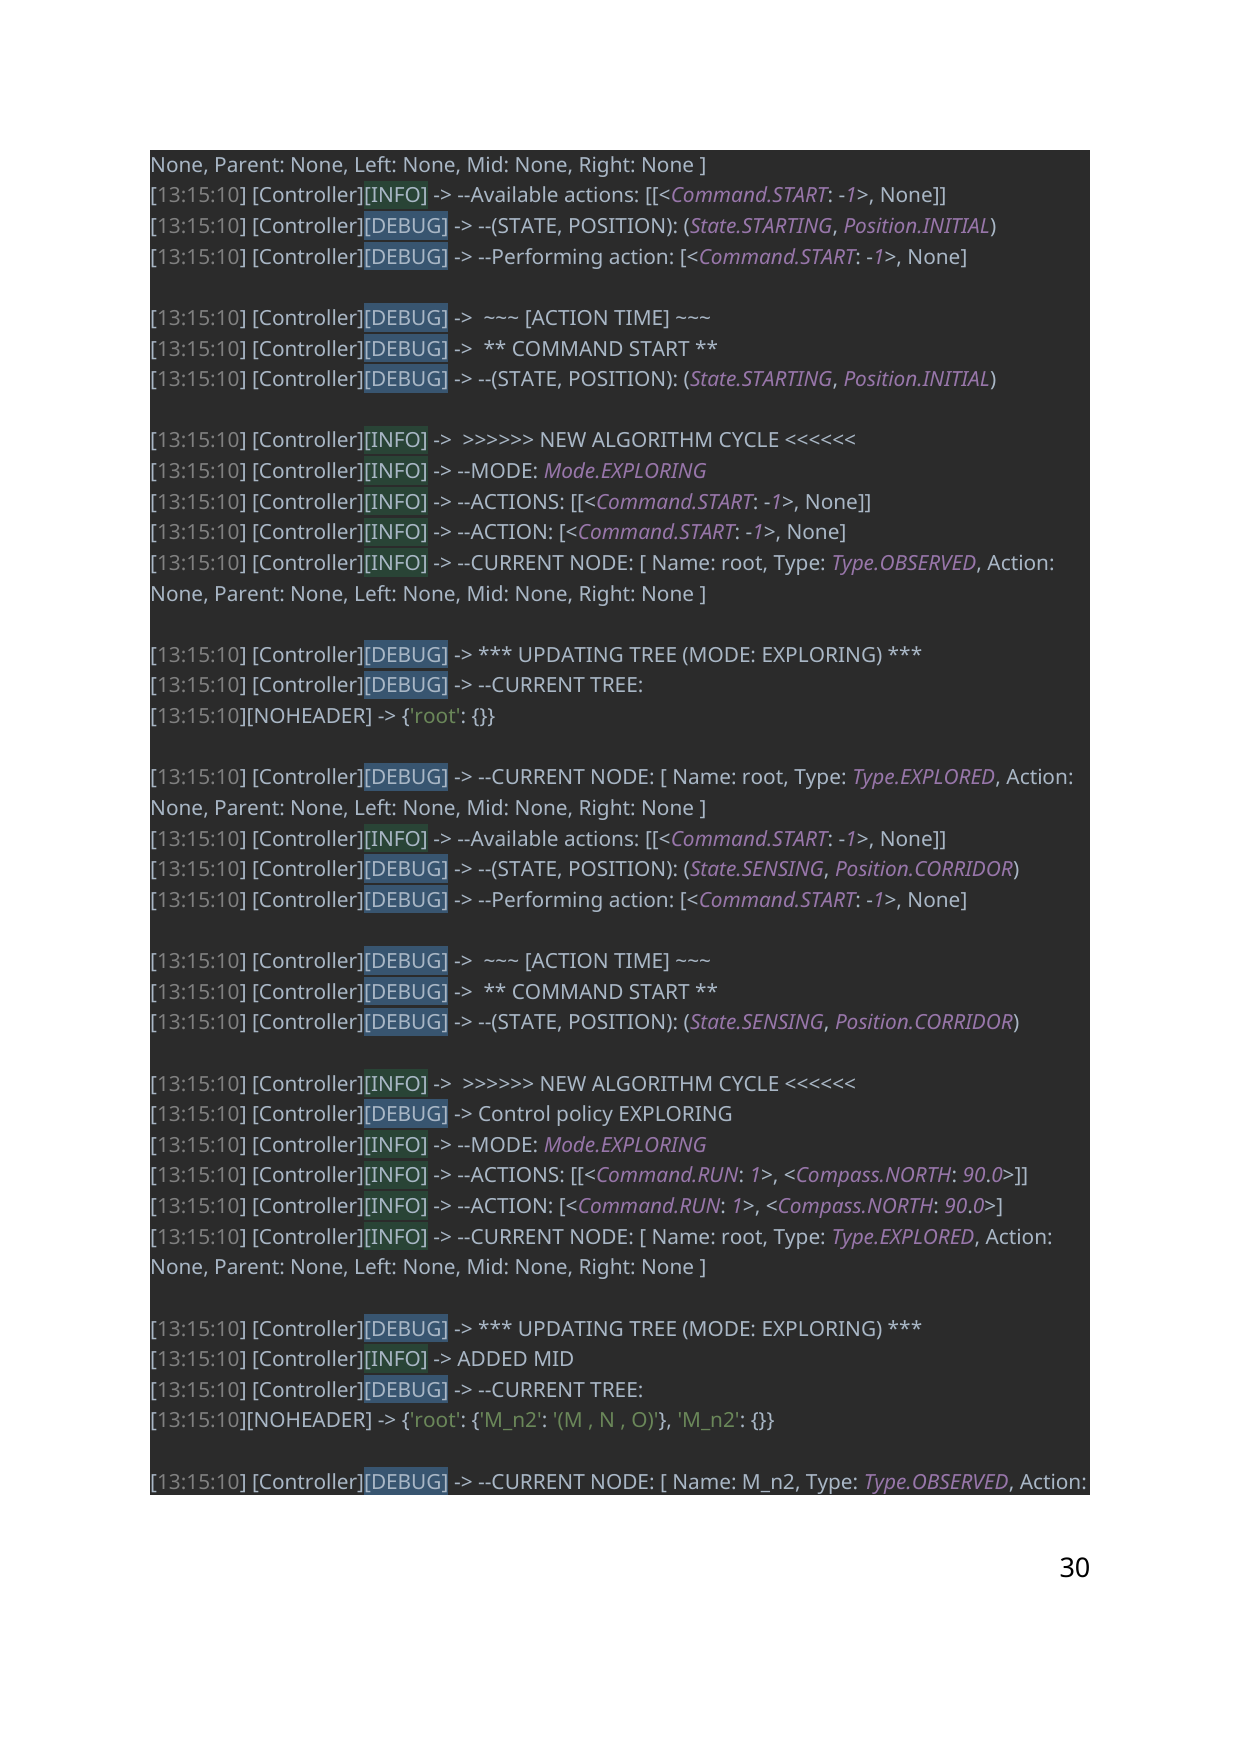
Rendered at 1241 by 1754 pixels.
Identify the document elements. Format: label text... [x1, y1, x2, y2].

text None, Parent: None, Left: None, Mid: None, Right: None ] [13:15:10] [Controller][INFO] -> --Available actions: [[<Command.START: -1>, None]] [13:15:10] [Controller][DEBUG] -> --(STATE, POSITION): (State.STARTING, Position.INITIAL) [13:15:10] [Controller][DEBUG] -> --Performing action: [<Command.START: -1>, None] [13:15:10] [Controller][DEBUG] -> ~~~ [ACTION TIME] ~~~ [13:15:10] [Controller][DEBUG] -> ** COMMAND START ** [13:15:10] [Controller][DEBUG] -> --(STATE, POSITION): (State.STARTING, Position.INITIAL) [13:15:10] [Controller][INFO] -> >>>>>> NEW ALGORITHM CYCLE <<<<<< [13:15:10] [Controller][INFO] -> --MODE: Mode.EXPLORING [13:15:10] [Controller][INFO] -> --ACTIONS: [[<Command.START: -1>, None]] [13:15:10] [Controller][INFO] -> --ACTION: [<Command.START: -1>, None] [13:15:10] [Controller][INFO] -> --CURRENT NODE: [ Name: root, Type: Type.OBSERVED, Action: None, Parent: None, Left: None, Mid: None, Right: None ] [13:15:10] [Controller][DEBUG] -> *** UPDATING TREE (MODE: EXPLORING) *** [13:15:10] [Controller][DEBUG] -> --CURRENT TREE: [13:15:10][NOHEADER] -> {'root': {}} [13:15:10] [Controller][DEBUG] -> --CURRENT NODE: [ Name: root, Type: Type.EXPLORED, Action: None, Parent: None, Left: None, Mid: None, Right: None ] [13:15:10] [Controller][INFO] -> --Available actions: [[<Command.START: -1>, None]] [13:15:10] [Controller][DEBUG] -> --(STATE, POSITION): (State.SENSING, Position.CORRIDOR) [13:15:10] [Controller][DEBUG] -> --Performing action: [<Command.START: -1>, None] [13:15:10] [Controller][DEBUG] -> ~~~ [ACTION TIME] ~~~ [13:15:10] [Controller][DEBUG] -> ** COMMAND START ** [13:15:10] [Controller][DEBUG] -> --(STATE, POSITION): (State.SENSING, Position.CORRIDOR) [13:15:10] [Controller][INFO] -> >>>>>> NEW ALGORITHM CYCLE <<<<<< [13:15:10] [Controller][DEBUG] -> Control policy EXPLORING [13:15:10] [Controller][INFO] -> --MODE: Mode.EXPLORING [13:15:10] [Controller][INFO] -> --ACTIONS: [[<Command.RUN: 1>, <Compass.NORTH: 90.0>]] [13:15:10] [Controller][INFO] -> --ACTION: [<Command.RUN: 1>, <Compass.NORTH: 90.0>] [13:15:10] [Controller][INFO] -> --CURRENT NODE: [ Name: root, Type: Type.EXPLORED, Action: None, Parent: None, Left: None, Mid: None, Right: None ] [13:15:10] [Controller][DEBUG] -> *** UPDATING TREE (MODE: EXPLORING) *** [13:15:10] [Controller][INFO] -> ADDED MID [13:15:10] [Controller][DEBUG] -> --CURRENT TREE: [13:15:10][NOHEADER] -> {'root': {'M_n2': '(M , N , O)'}, 'M_n2': {}} [13:15:10] [Controller][DEBUG] -> --CURRENT NODE: [ Name: M_n2, Type: Type.OBSERVED, Action: [150, 150, 1090, 1495]
